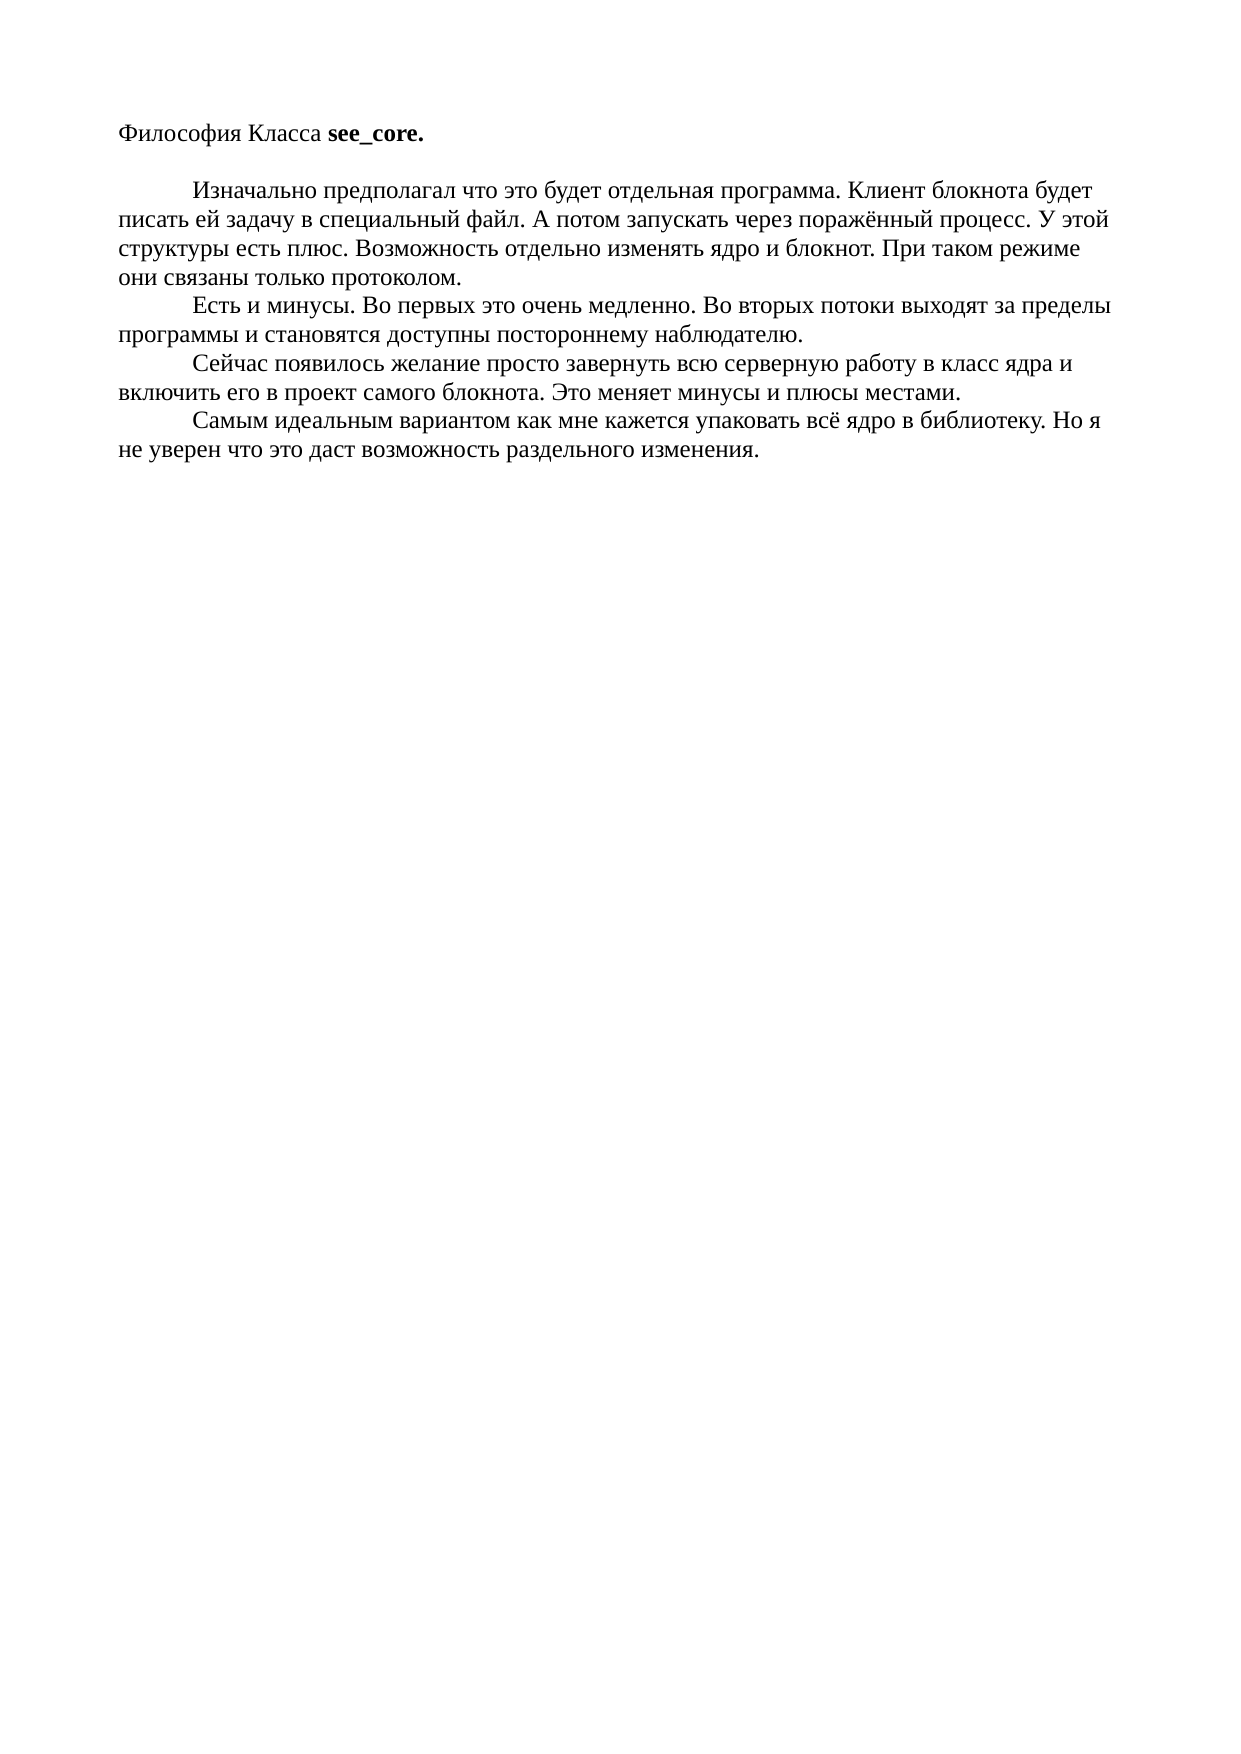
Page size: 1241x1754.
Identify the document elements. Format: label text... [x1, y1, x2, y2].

text Философия Класса see_core. [118, 118, 1122, 147]
text Сейчас появилось желание просто завернуть всю серверную работу в класс ядра и включить его в проект самого блокнота. Это меняет минусы и плюсы местами. [118, 348, 1122, 406]
text Есть и минусы. Во первых это очень медленно. Во вторых потоки выходят за пределы программы и становятся доступны постороннему наблюдателю. [118, 291, 1122, 348]
text Изначально предполагал что это будет отдельная программа. Клиент блокнота будет писать ей задачу в специальный файл. А потом запускать через поражённый процесс. У этой структуры есть плюс. Возможность отдельно изменять ядро и блокнот. При таком режиме они связаны только протоколом. [118, 176, 1122, 291]
text Самым идеальным вариантом как мне кажется упаковать всё ядро в библиотеку. Но я не уверен что это даст возможность раздельного изменения. [118, 406, 1122, 463]
